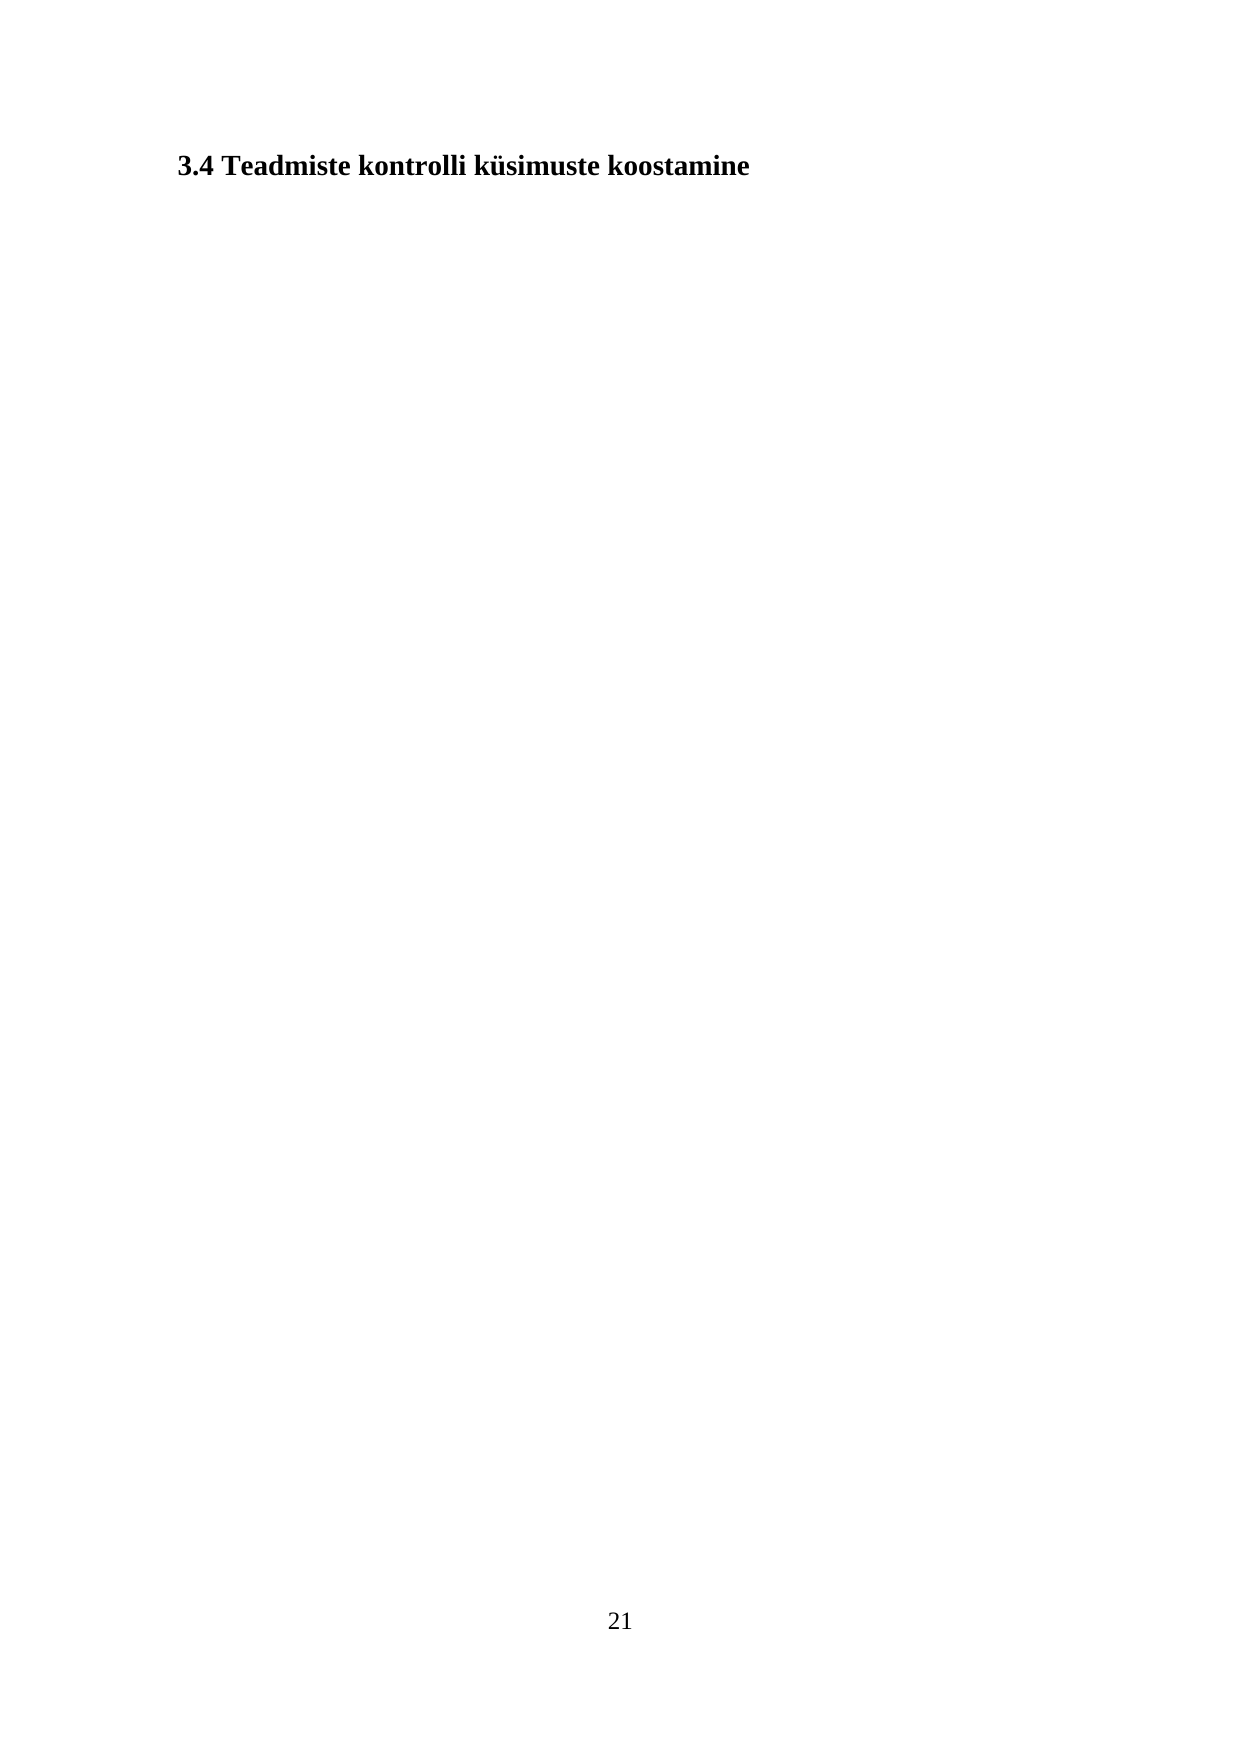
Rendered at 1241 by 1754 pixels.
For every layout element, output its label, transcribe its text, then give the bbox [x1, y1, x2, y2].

subtitle Teadmiste kontrolli küsimuste koostamine [177, 148, 1063, 181]
